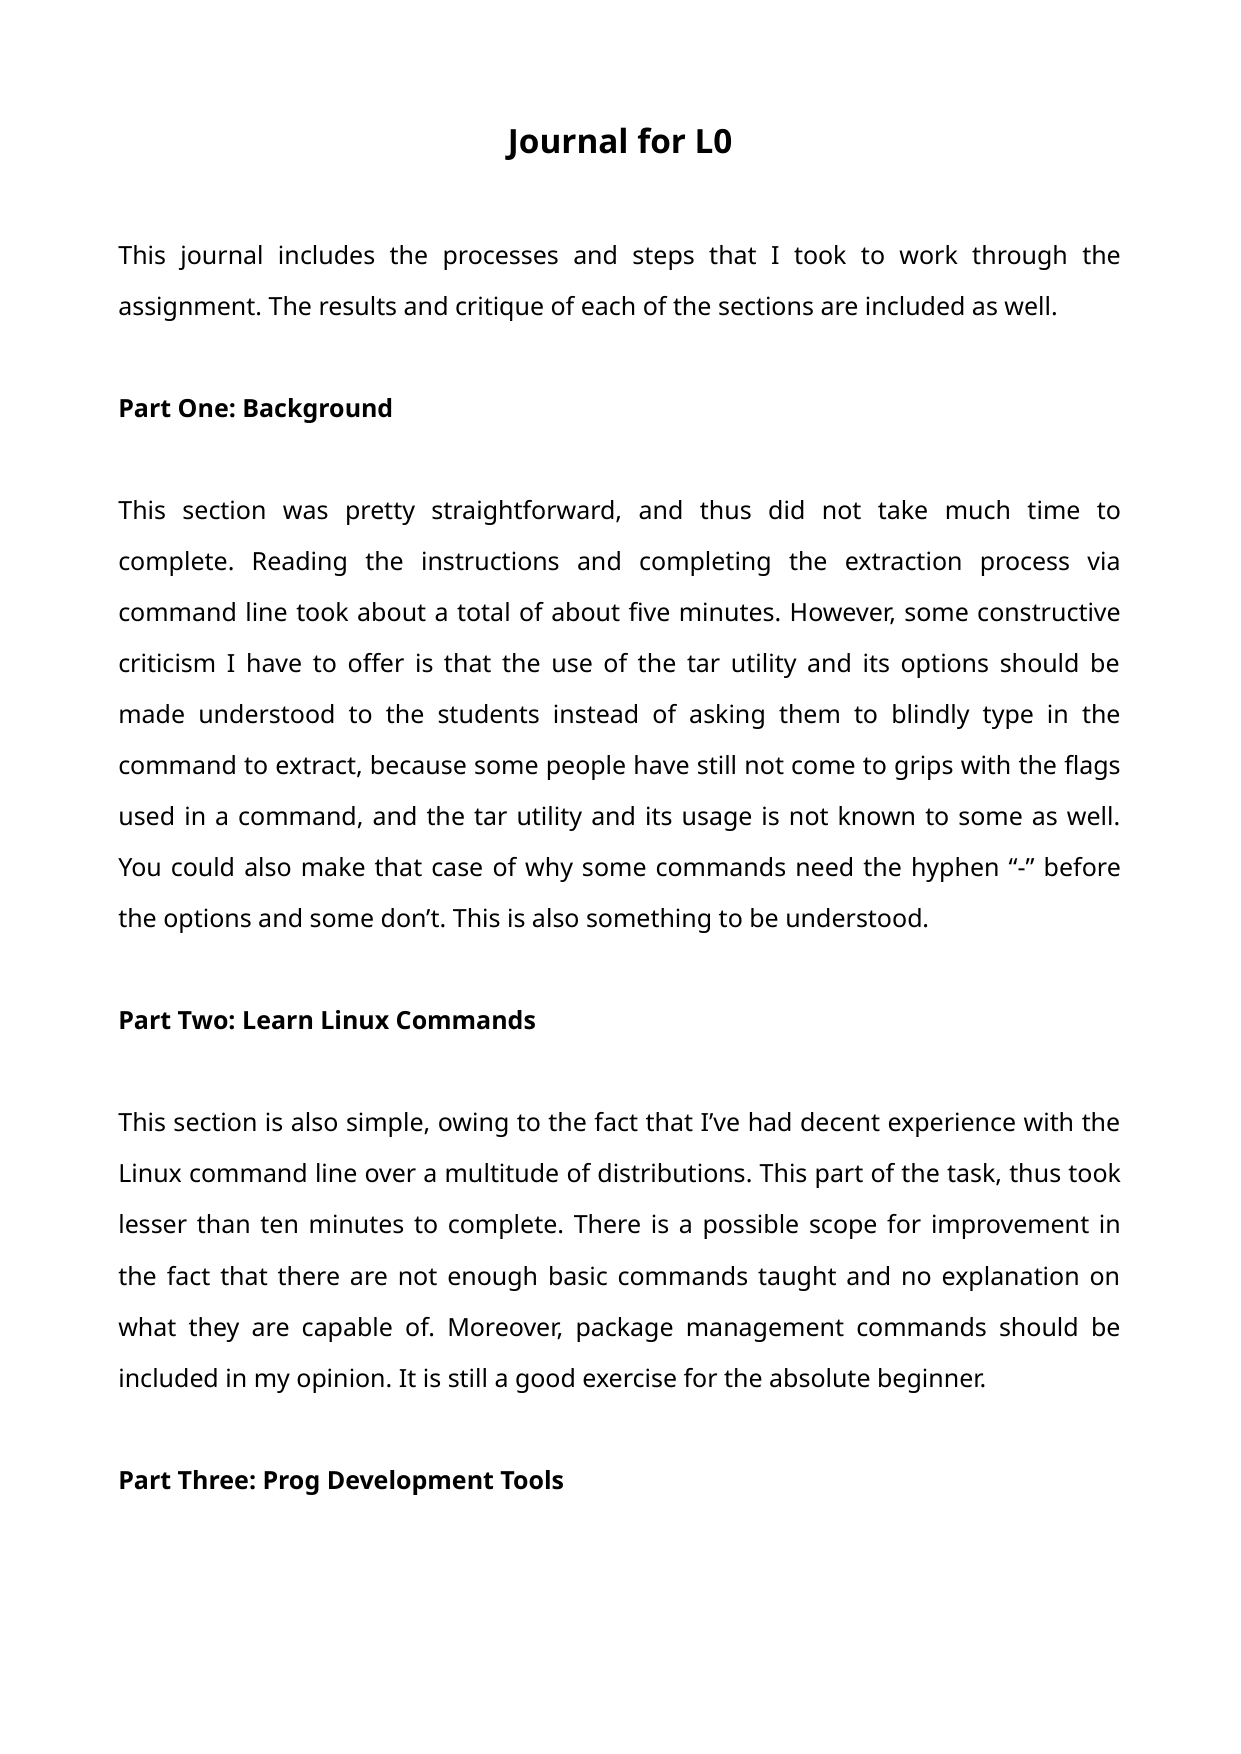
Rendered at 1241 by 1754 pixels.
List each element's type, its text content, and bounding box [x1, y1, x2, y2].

text Part Three: Prog Development Tools [118, 1462, 1122, 1496]
text This section is also simple, owing to the fact that I’ve had decent experience with the Linux command line over a multitude of distributions. This part of the task, thus took lesser than ten minutes to complete. There is a possible scope for improvement in the fact that there are not enough basic commands taught and no explanation on what they are capable of. Moreover, package management commands should be included in my opinion. It is still a good exercise for the absolute beginner. [118, 1105, 1122, 1394]
text Journal for L0 [118, 118, 1122, 163]
text This journal includes the processes and steps that I took to work through the assignment. The results and critique of each of the sections are included as well. [118, 237, 1122, 322]
text Part One: Background [118, 390, 1122, 424]
text This section was pretty straightforward, and thus did not take much time to complete. Reading the instructions and completing the extraction process via command line took about a total of about five minutes. However, some constructive criticism I have to offer is that the use of the tar utility and its options should be made understood to the students instead of asking them to blindly type in the command to extract, because some people have still not come to grips with the flags used in a command, and the tar utility and its usage is not known to some as well. You could also make that case of why some commands need the hyphen “-” before the options and some don’t. This is also something to be understood. [118, 492, 1122, 935]
text Part Two: Learn Linux Commands [118, 1003, 1122, 1037]
